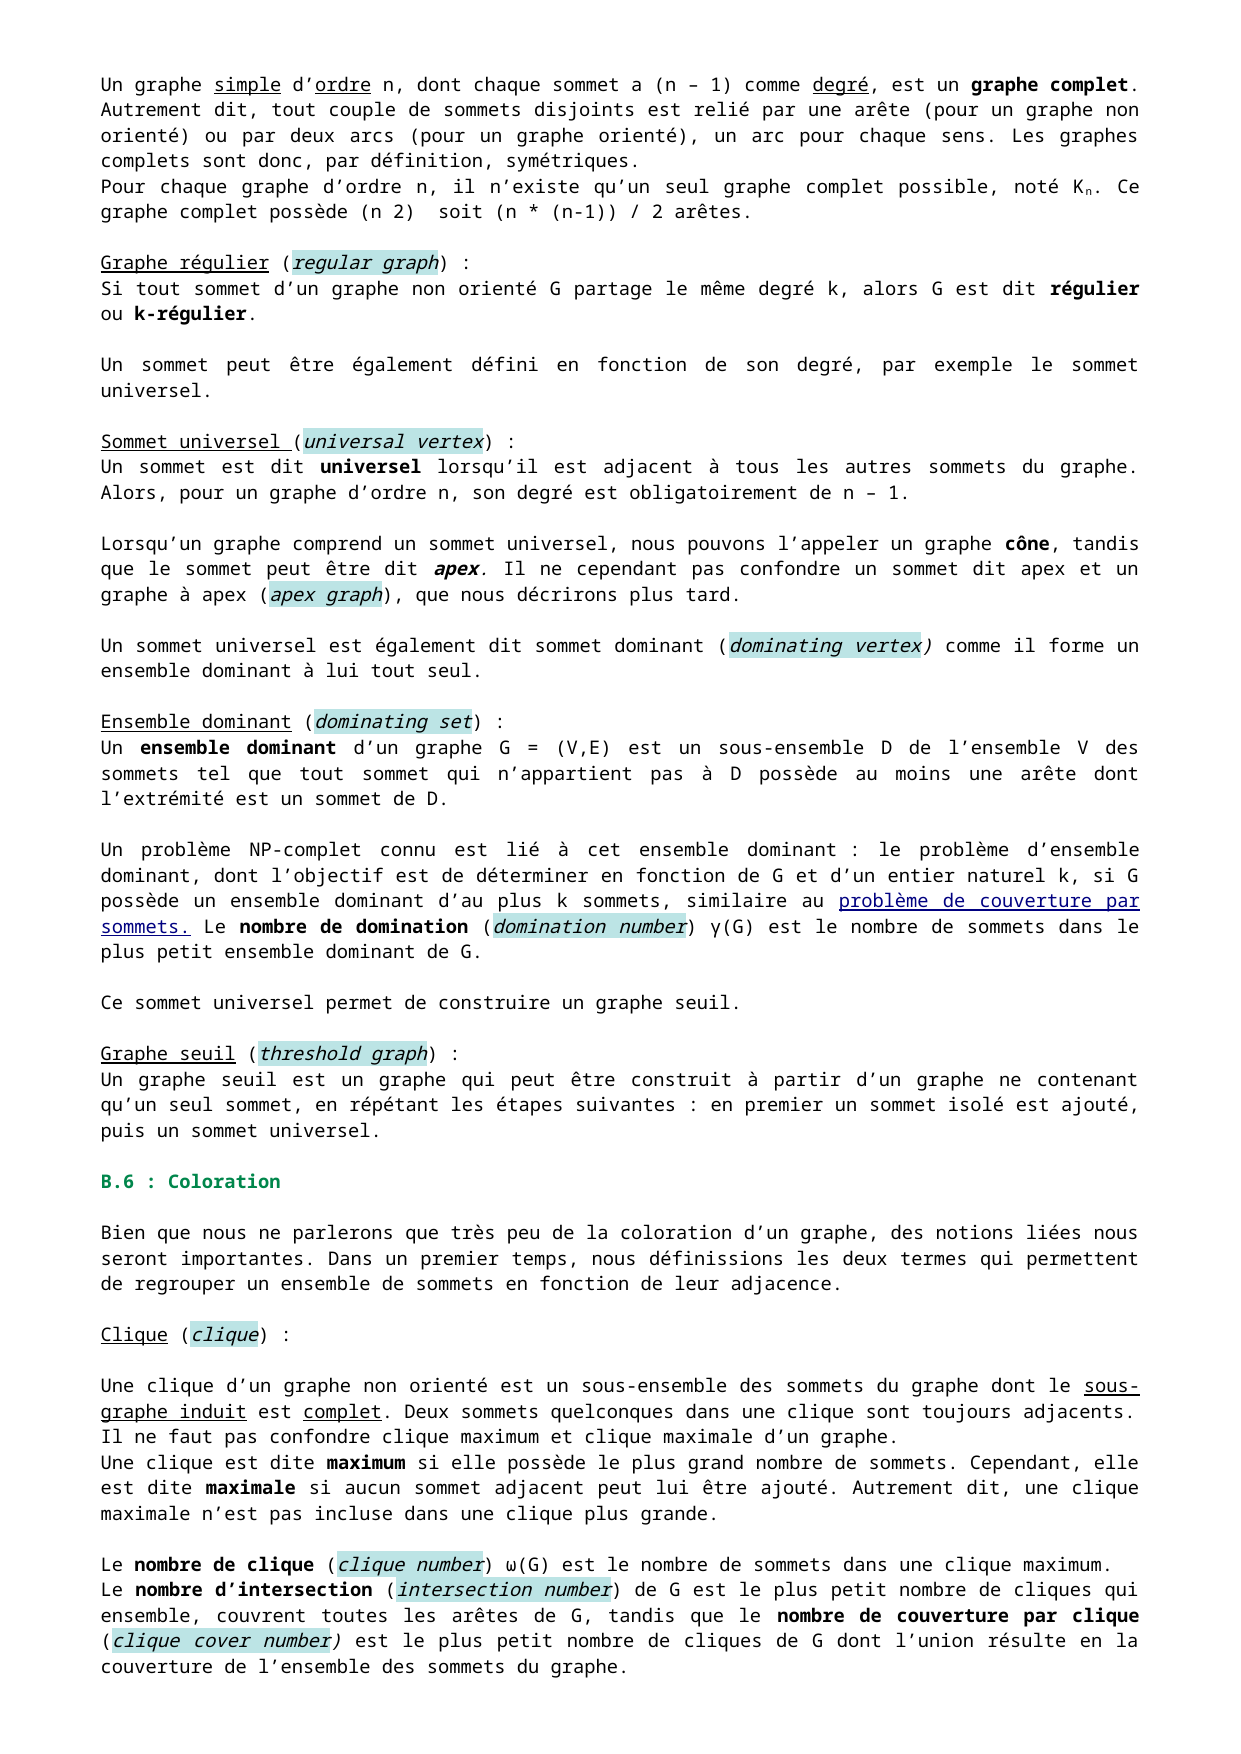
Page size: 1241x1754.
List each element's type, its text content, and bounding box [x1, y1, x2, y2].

text Le nombre d’intersection (intersection number) de G est le plus petit nombre de cliques qui ensemble, couvrent toutes les arêtes de G, tandis que le nombre de couverture par clique (clique cover number) est le plus petit nombre de cliques de G dont l’union résulte en la couverture de l’ensemble des sommets du graphe. [100, 1577, 1140, 1679]
text Une clique d’un graphe non orienté est un sous-ensemble des sommets du graphe dont le sous-graphe induit est complet. Deux sommets quelconques dans une clique sont toujours adjacents. [100, 1372, 1140, 1423]
text Graphe seuil (threshold graph) : [100, 1041, 1140, 1066]
text Sommet universel (universal vertex) : [100, 403, 1140, 454]
text Bien que nous ne parlerons que très peu de la coloration d’un graphe, des notions liées nous seront importantes. Dans un premier temps, nous définissions les deux termes qui permettent de regrouper un ensemble de sommets en fonction de leur adjacence. [100, 1219, 1140, 1296]
text Ensemble dominant (dominating set) : [100, 709, 1140, 734]
text Une clique est dite maximum si elle possède le plus grand nombre de sommets. Cependant, elle est dite maximale si aucun sommet adjacent peut lui être ajouté. Autrement dit, une clique maximale n’est pas incluse dans une clique plus grande. [100, 1449, 1140, 1526]
text Un graphe seuil est un graphe qui peut être construit à partir d’un graphe ne contenant qu’un seul sommet, en répétant les étapes suivantes : en premier un sommet isolé est ajouté, puis un sommet universel. [100, 1066, 1140, 1143]
text Il ne faut pas confondre clique maximum et clique maximale d’un graphe. [100, 1423, 1140, 1449]
text Lorsqu’un graphe comprend un sommet universel, nous pouvons l’appeler un graphe cône, tandis que le sommet peut être dit apex. Il ne cependant pas confondre un sommet dit apex et un graphe à apex (apex graph), que nous décrirons plus tard. [100, 530, 1140, 607]
text Graphe régulier (regular graph) : [100, 249, 1140, 275]
text Un sommet universel est également dit sommet dominant (dominating vertex) comme il forme un ensemble dominant à lui tout seul. [100, 632, 1140, 683]
text B.6 : Coloration [100, 1168, 1140, 1194]
text Clique (clique) : [100, 1321, 1140, 1347]
text Un sommet peut être également défini en fonction de son degré, par exemple le sommet universel. [100, 352, 1140, 403]
list Un problème NP-complet connu est lié à cet ensemble dominant : le problème d’ensemble dominant, dont l’objectif est de déterminer en fonction de G et d’un entier naturel k, si G possède un ensemble dominant d’au plus k sommets, similaire au problème de couverture par sommets. Le nombre de domination (domination number) γ(G) est le nombre de sommets dans le plus petit ensemble dominant de G. [100, 836, 1140, 964]
text Ce sommet universel permet de construire un graphe seuil. [100, 989, 1140, 1015]
text Un sommet est dit universel lorsqu’il est adjacent à tous les autres sommets du graphe. Alors, pour un graphe d’ordre n, son degré est obligatoirement de n – 1. [100, 454, 1140, 505]
text Le nombre de clique (clique number) ω(G) est le nombre de sommets dans une clique maximum. [100, 1551, 1140, 1577]
text Si tout sommet d’un graphe non orienté G partage le même degré k, alors G est dit régulier ou k-régulier. [100, 275, 1140, 326]
text Un graphe simple d’ordre n, dont chaque sommet a (n – 1) comme degré, est un graphe complet. Autrement dit, tout couple de sommets disjoints est relié par une arête (pour un graphe non orienté) ou par deux arcs (pour un graphe orienté), un arc pour chaque sens. Les graphes complets sont donc, par définition, symétriques. [100, 71, 1140, 173]
list Un ensemble dominant d’un graphe G = (V,E) est un sous-ensemble D de l’ensemble V des sommets tel que tout sommet qui n’appartient pas à D possède au moins une arête dont l’extrémité est un sommet de D. [100, 734, 1140, 811]
text Pour chaque graphe d’ordre n, il n’existe qu’un seul graphe complet possible, noté Kn. Ce graphe complet possède (n 2) soit (n * (n-1)) / 2 arêtes. [100, 173, 1140, 224]
